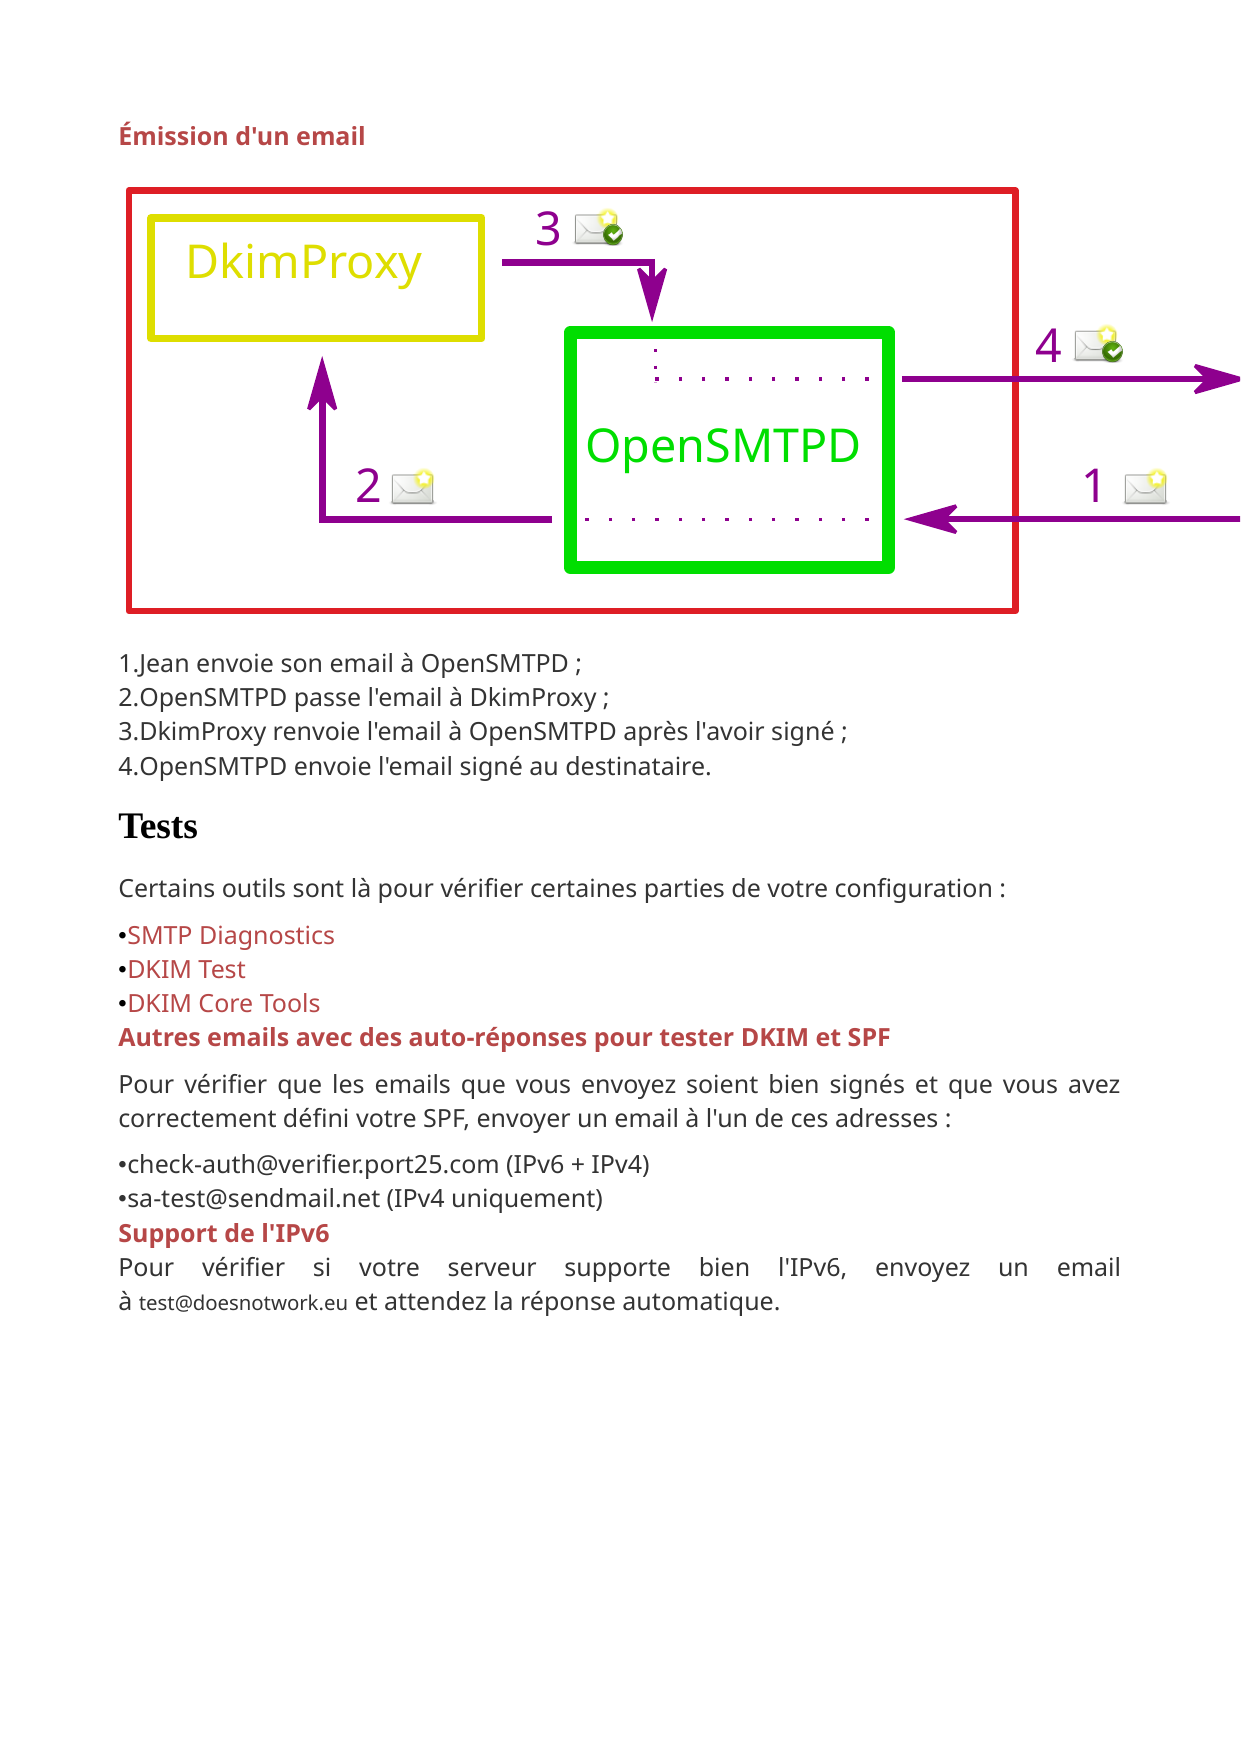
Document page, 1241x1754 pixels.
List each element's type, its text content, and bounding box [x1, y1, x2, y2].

text Pour vérifier si votre serveur supporte bien l'IPv6, envoyez un email à test@doesnotwork.eu et attendez la réponse automatique. [118, 1249, 1122, 1317]
text Pour vérifier que les emails que vous envoyez soient bien signés et que vous avez correctement défini votre SPF, envoyer un email à l'un de ces adresses : [118, 1066, 1122, 1134]
list DKIM Core Tools [118, 986, 1122, 1020]
subtitle Émission d'un email [118, 118, 1122, 152]
list Jean envoie son email à OpenSMTPD ; [118, 646, 1122, 680]
list DkimProxy renvoie l'email à OpenSMTPD après l'avoir signé ; [118, 714, 1122, 748]
subtitle Autres emails avec des auto-réponses pour tester DKIM et SPF [118, 1020, 1122, 1054]
subtitle Support de l'IPv6 [118, 1215, 1122, 1249]
list sa-test@sendmail.net (IPv4 uniquement) [118, 1181, 1122, 1215]
subtitle Tests [118, 803, 1122, 846]
text Certains outils sont là pour vérifier certaines parties de votre configuration : [118, 871, 1122, 905]
list DKIM Test [118, 952, 1122, 986]
list OpenSMTPD envoie l'email signé au destinataire. [118, 748, 1122, 782]
list OpenSMTPD passe l'email à DkimProxy ; [118, 680, 1122, 714]
list SMTP Diagnostics [118, 918, 1122, 952]
list check-auth@verifier.port25.com (IPv6 + IPv4) [118, 1147, 1122, 1181]
